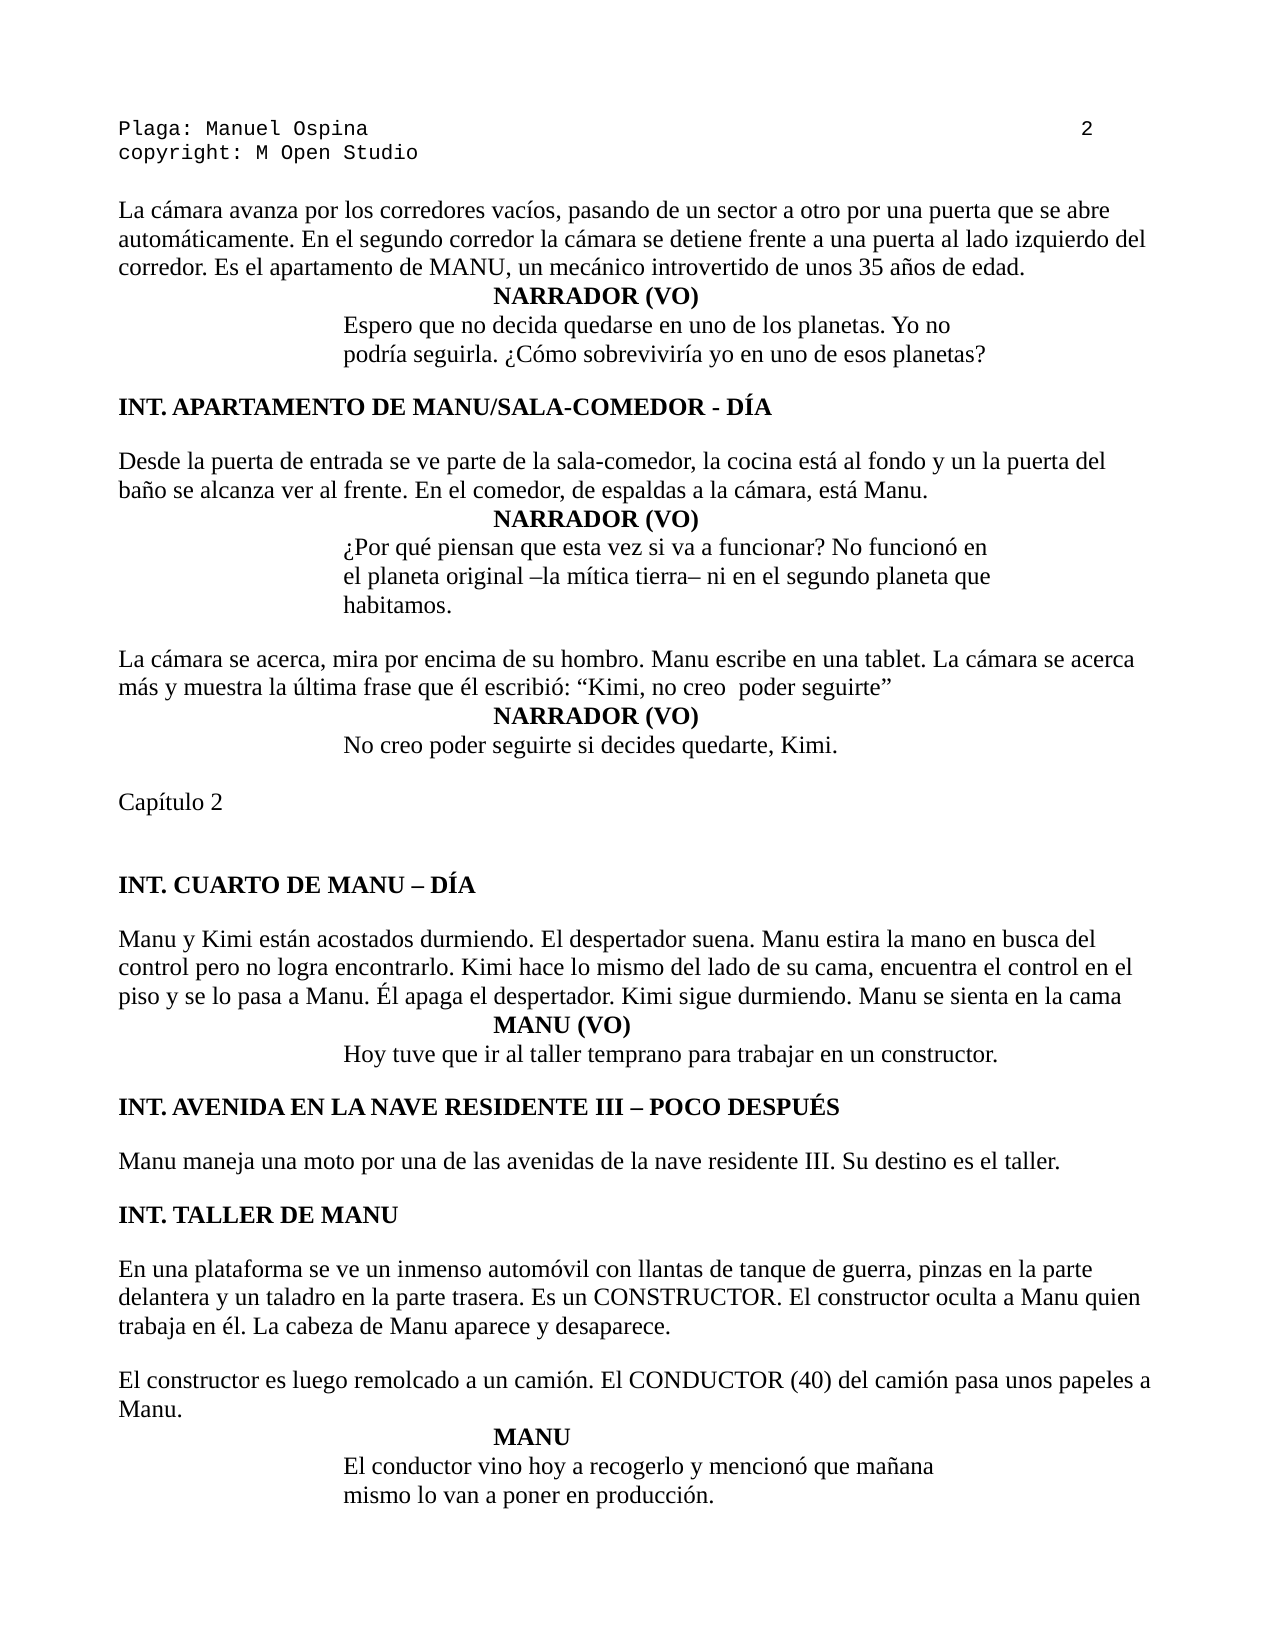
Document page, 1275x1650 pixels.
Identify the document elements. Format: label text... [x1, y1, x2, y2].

text Manu y Kimi están acostados durmiendo. El despertador suena. Manu estira la mano en busca del control pero no logra encontrarlo. Kimi hace lo mismo del lado de su cama, encuentra el control en el piso y se lo pasa a Manu. Él apaga el despertador. Kimi sigue durmiendo. Manu se sienta en la cama [118, 924, 1157, 1010]
text Int. Apartamento de manu/Sala-comedor - día [118, 392, 1157, 421]
text int. Avenida en la nave residente iii – poco después [118, 1092, 1157, 1121]
text Int. Taller de manu [118, 1200, 1157, 1229]
text Narrador (vo) [493, 504, 1007, 532]
text Hoy tuve que ir al taller temprano para trabajar en un constructor. [343, 1039, 1007, 1067]
text manu (VO) [493, 1010, 1007, 1039]
text El constructor es luego remolcado a un camión. El CONDUCTOR (40) del camión pasa unos papeles a Manu. [118, 1365, 1157, 1422]
text Narrador (VO) [493, 281, 1007, 310]
text ¿Por qué piensan que esta vez si va a funcionar? No funcionó en el planeta original –la mítica tierra– ni en el segundo planeta que habitamos. [343, 532, 1007, 619]
text Espero que no decida quedarse en uno de los planetas. Yo no podría seguirla. ¿Cómo sobreviviría yo en uno de esos planetas? [343, 310, 1007, 367]
text Desde la puerta de entrada se ve parte de la sala-comedor, la cocina está al fondo y un la puerta del baño se alcanza ver al frente. En el comedor, de espaldas a la cámara, está Manu. [118, 446, 1157, 504]
text Capítulo 2 [118, 787, 1157, 816]
text La cámara se acerca, mira por encima de su hombro. Manu escribe en una tablet. La cámara se acerca más y muestra la última frase que él escribió: “Kimi, no creo poder seguirte” [118, 644, 1157, 701]
text En una plataforma se ve un inmenso automóvil con llantas de tanque de guerra, pinzas en la parte delantera y un taladro en la parte trasera. Es un CONSTRUCTOR. El constructor oculta a Manu quien trabaja en él. La cabeza de Manu aparece y desaparece. [118, 1254, 1157, 1340]
text Narrador (VO) [493, 701, 1007, 730]
text Manu [493, 1422, 1007, 1451]
text int. cuarto de manu – día [118, 870, 1157, 899]
text No creo poder seguirte si decides quedarte, Kimi. [343, 730, 1007, 759]
text El conductor vino hoy a recogerlo y mencionó que mañana mismo lo van a poner en producción. [343, 1451, 1007, 1509]
text Manu maneja una moto por una de las avenidas de la nave residente III. Su destino es el taller. [118, 1146, 1157, 1175]
text La cámara avanza por los corredores vacíos, pasando de un sector a otro por una puerta que se abre automáticamente. En el segundo corredor la cámara se detiene frente a una puerta al lado izquierdo del corredor. Es el apartamento de MANU, un mecánico introvertido de unos 35 años de edad. [118, 195, 1157, 281]
